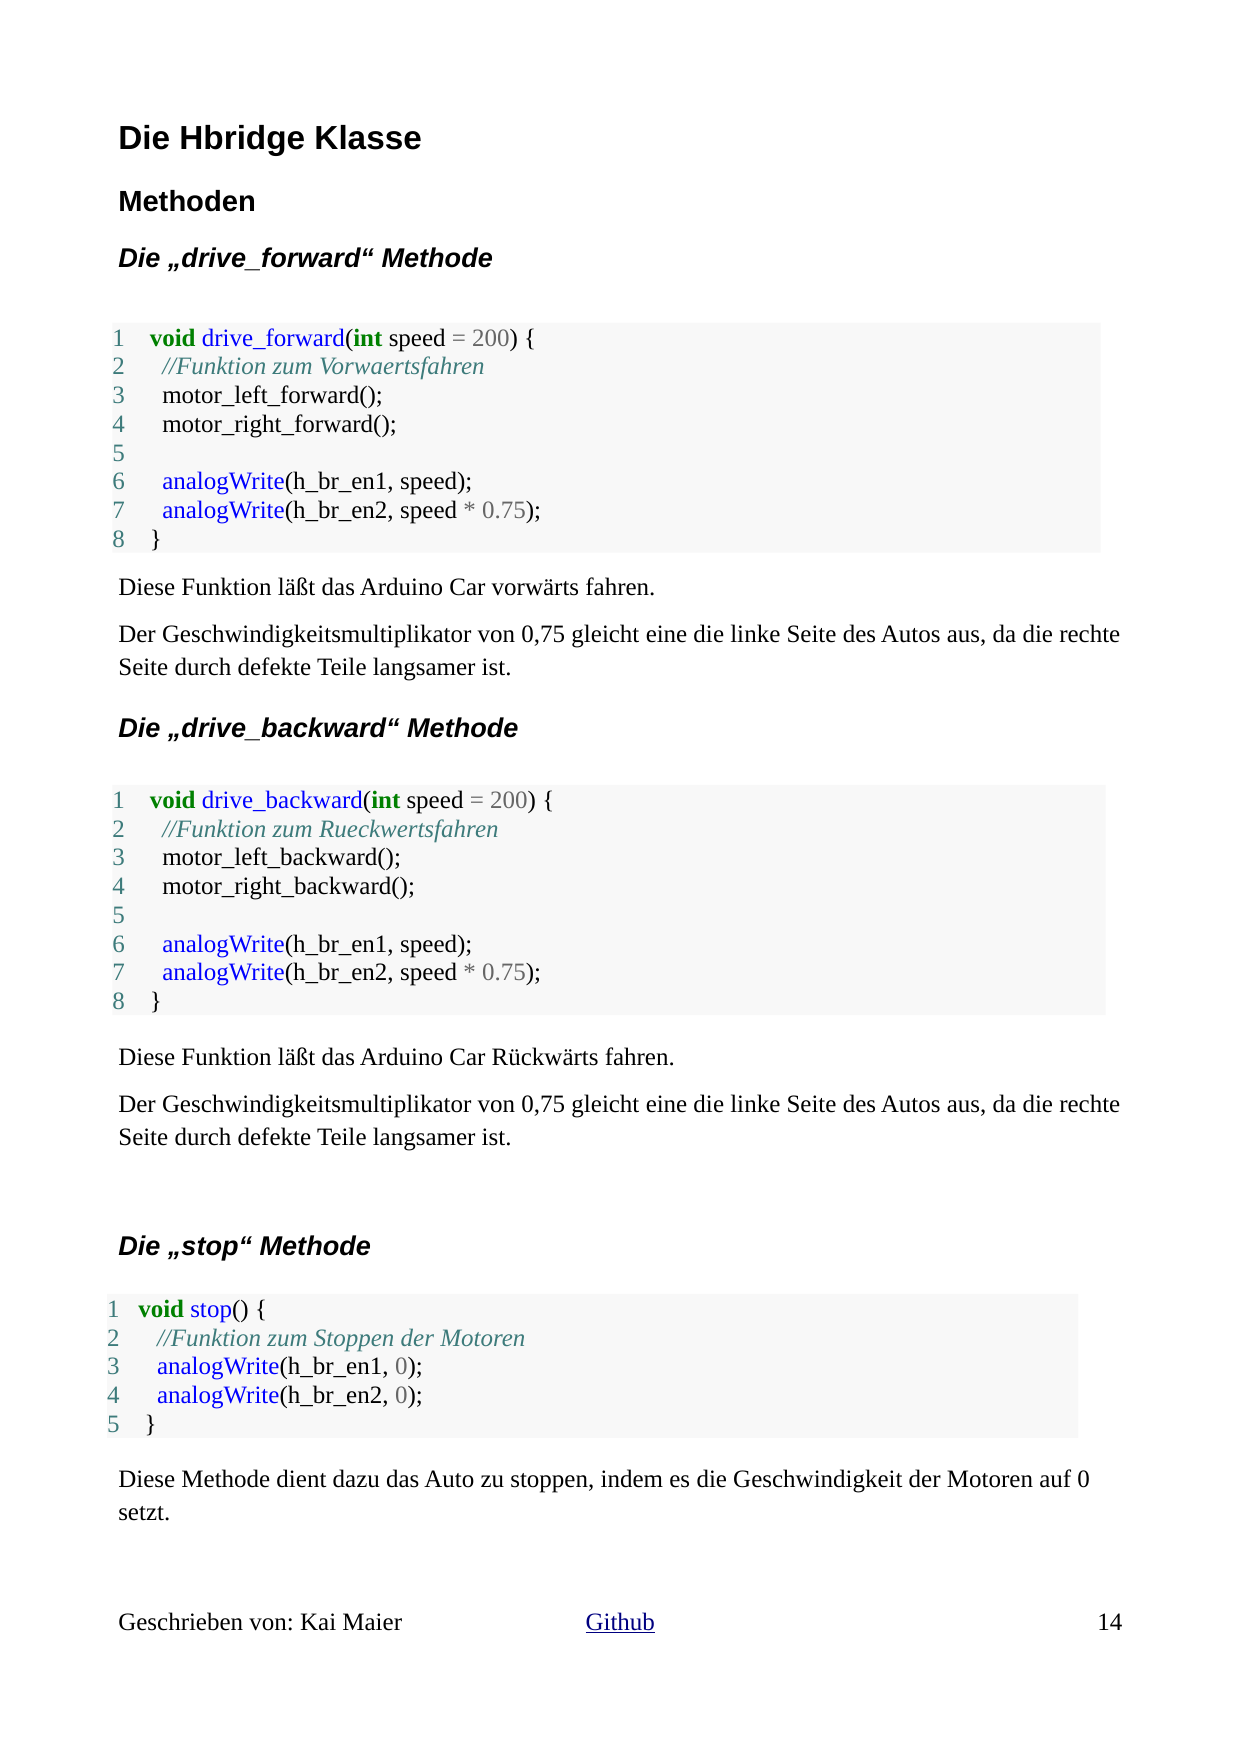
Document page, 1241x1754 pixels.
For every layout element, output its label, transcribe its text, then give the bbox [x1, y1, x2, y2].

subtitle Die „drive_backward“ Methode [118, 712, 1122, 743]
subtitle Methoden [118, 184, 1122, 217]
subtitle Die „drive_forward“ Methode [118, 242, 1122, 273]
text Der Geschwindigkeitsmultiplikator von 0,75 gleicht eine die linke Seite des Autos aus, da die rechte Seite durch defekte Teile langsamer ist. [118, 1089, 1122, 1151]
text Der Geschwindigkeitsmultiplikator von 0,75 gleicht eine die linke Seite des Autos aus, da die rechte Seite durch defekte Teile langsamer ist. [118, 619, 1122, 681]
text Diese Funktion läßt das Arduino Car Rückwärts fahren. [118, 1042, 1122, 1070]
text Diese Methode dient dazu das Auto zu stoppen, indem es die Geschwindigkeit der Motoren auf 0 setzt. [118, 1464, 1122, 1526]
text Diese Funktion läßt das Arduino Car vorwärts fahren. [118, 572, 1122, 600]
subtitle Die Hbridge Klasse [118, 118, 1122, 157]
subtitle Die „stop“ Methode [118, 1230, 1122, 1261]
